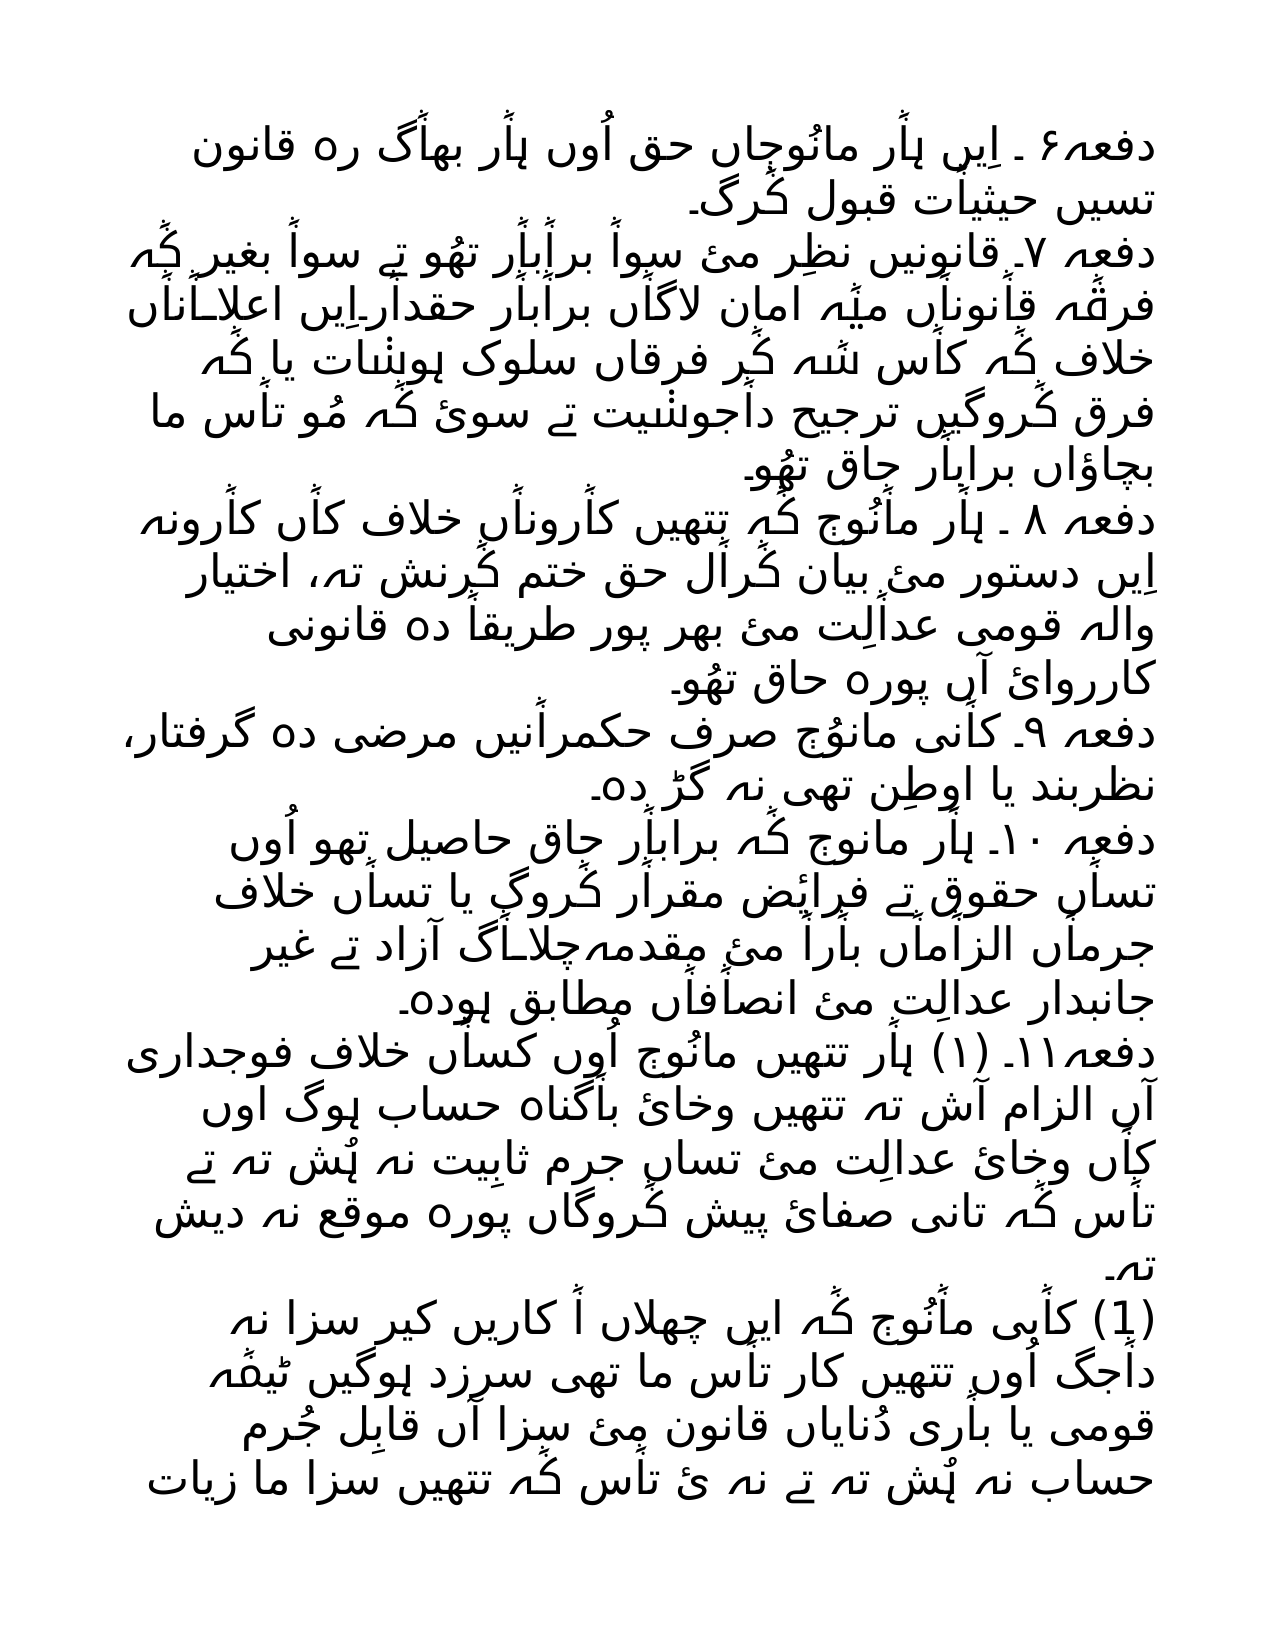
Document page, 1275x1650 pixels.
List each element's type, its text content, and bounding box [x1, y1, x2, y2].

text دفعہ ۸ ۔ ہاٞر ماٞنُوڄ کٞہ تتھیں کاٞروناٞں خلاف کاٞں کاٞرونہ اِیں دستور مئ بیان کٞراٞل حق ختم کٞرنش تہ، اختیار والہ قومی عداٞلِت مئ بھر پور طریقاٞ دہ قانونی کارروائ آں پورہ حاق تھُو۔ [118, 491, 1157, 705]
text دفعہ ۱۰۔ ہاٞر مانوڄ کٞہ براباٞر حاق حاصیل تھو اُوں تساٞں حقوق تے فرایٔض مقراٞر کٞروگ یا تساٞں خلاف جرماٞں الزاٞماٞں باٞراٞ مئ مقدمہ چلاٞگ آزاد تے غیر جانبدار عدالِت مئ انصاٞفاٞں مطابق ہودہ۔ [118, 811, 1157, 1025]
text دفعہ۱۱۔ (۱) ہاٞر تتھیں مانُوڄ اُوں کساٞں خلاف فوجداری آں الزام آش تہ تتھیں وخائ باٞگناہ حساب ہوگ اوں کاٞں وخائ عدالِت مئ تساں جرم ثابِیت نہ ہُش تہ تے تاٞس کٞہ تانی صفائ پیش کٞروگاں پورہ موقع نہ دیش تہ۔ [118, 1025, 1157, 1291]
text دفعہ۶ ۔ اِیں ہاٞر مانُوڄاں حق اُوں ہاٞر بھاٞگ رہ قانون تسیں حیثیاٞت قبول کٞرگ۔ [118, 118, 1157, 225]
text دفعہ ۷۔ قانونیں نظِر مئ سواٞ براٞباٞر تھُو تے سواٞ بغیر کٞہ فرقٞہ قاٞنوناٞں میٞہ امان لاگاٞں براٞباٞر حقداٞر۔ اِیں اعلاٞناٞں خلاف کٞہ کاٞس سٞہ کٞر فرقاں سلوک ہوݭات یا کٞہ فرق کٞروگیں ترجیح داٞجوݭیت تے سوئ کٞہ مُو تاٞس ما بچاؤاں براباٞر حاق تھُو۔ [118, 225, 1157, 491]
text (1) کاٞںی ماٞنُوڄ کٞہ ایں چھلاں اٞ کاریں کیر سزا نہ داٞجگ اُوں تتھیں کار تاٞس ما تھی سرزد ہوگیں ٹیمٞہ قومی یا باٞری دُنایاں قانون مئ سزا آں قابِل جُرم حساب نہ ہُش تہ تے نہ ئ تاٞس کٞہ تتھیں سزا ما زیات سزا داٞجگ کٞتیک سزا فعلاٞں ارتکاٞباٞں وخہ مقراٞر آش تہ۔ [118, 1291, 1157, 1505]
text دفعہ ۹۔ کاٞنی مانوُڄ صرف حکمراٞنیں مرضی دہ گرفتار، نظربند یا اوطِن تھی نہ گڑ دہ۔ [118, 705, 1157, 811]
